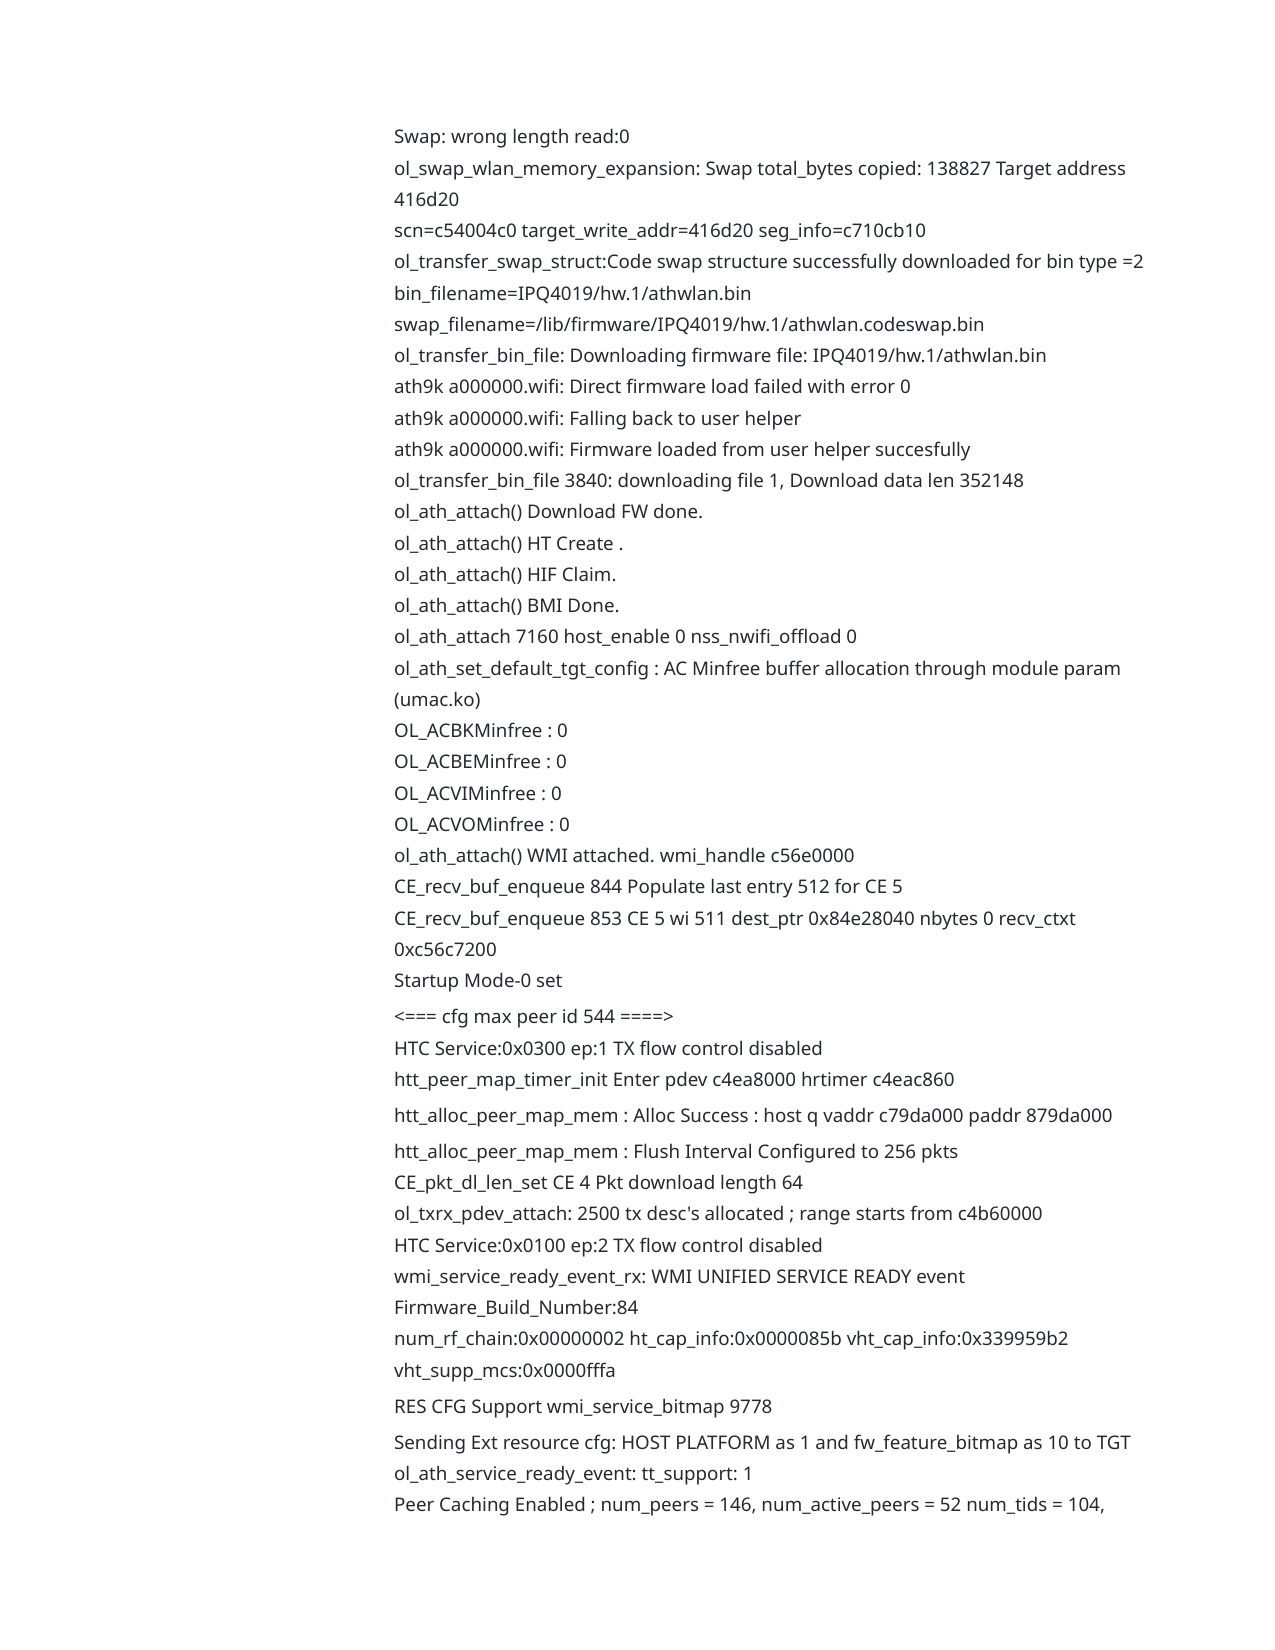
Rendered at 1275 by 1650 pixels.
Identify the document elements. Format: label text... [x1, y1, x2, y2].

table_cell [118, 1195, 394, 1226]
table_cell OL_ACVOMinfree : 0 [394, 806, 1157, 837]
table_cell HTC Service:0x0100 ep:2 TX flow control disabled [394, 1226, 1157, 1257]
table_cell Sending Ext resource cfg: HOST PLATFORM as 1 and fw_feature_bitmap as 10 to TGT [394, 1423, 1157, 1454]
table_cell ol_ath_attach() WMI attached. wmi_handle c56e0000 [394, 837, 1157, 868]
table_cell ath9k a000000.wifi: Firmware loaded from user helper succesfully [394, 431, 1157, 462]
table_cell [118, 899, 394, 962]
table_cell [118, 1060, 394, 1092]
table_cell [118, 212, 394, 243]
table_cell [394, 1383, 1157, 1387]
table_cell [118, 399, 394, 431]
table_cell [118, 868, 394, 899]
table_cell [394, 1128, 1157, 1132]
table_cell [118, 1029, 394, 1060]
table_cell [118, 556, 394, 587]
table_cell [118, 1226, 394, 1257]
table_cell ath9k a000000.wifi: Falling back to user helper [394, 399, 1157, 431]
table_cell Firmware_Build_Number:84 [394, 1289, 1157, 1320]
table_cell ol_ath_attach() HT Create . [394, 524, 1157, 556]
table_cell [118, 368, 394, 399]
table_cell htt_alloc_peer_map_mem : Flush Interval Configured to 256 pkts [394, 1133, 1157, 1164]
table_cell [118, 1320, 394, 1382]
table_cell [118, 1289, 394, 1320]
table_cell OL_ACBKMinfree : 0 [394, 712, 1157, 743]
table_cell [118, 806, 394, 837]
table_cell [118, 743, 394, 774]
table_cell [118, 993, 394, 998]
table_cell [118, 1092, 394, 1096]
table_cell ol_ath_attach 7160 host_enable 0 nss_nwifi_offload 0 [394, 618, 1157, 649]
table_cell [118, 1133, 394, 1164]
table_cell [118, 1486, 394, 1517]
table_cell OL_ACBEMinfree : 0 [394, 743, 1157, 774]
table_cell Peer Caching Enabled ; num_peers = 146, num_active_peers = 52 num_tids = 104, [394, 1486, 1157, 1517]
table_cell [394, 993, 1157, 998]
table_cell bin_filename=IPQ4019/hw.1/athwlan.bin swap_filename=/lib/firmware/IPQ4019/hw.1/athwlan.codeswap.bin [394, 274, 1157, 337]
table_cell [118, 618, 394, 649]
table_cell [118, 1455, 394, 1486]
table_cell [118, 462, 394, 493]
table_cell scn=c54004c0 target_write_addr=416d20 seg_info=c710cb10 [394, 212, 1157, 243]
table_cell [394, 1419, 1157, 1423]
table_cell [118, 998, 394, 1029]
table_cell CE_recv_buf_enqueue 844 Populate last entry 512 for CE 5 [394, 868, 1157, 899]
table_cell CE_recv_buf_enqueue 853 CE 5 wi 511 dest_ptr 0x84e28040 nbytes 0 recv_ctxt 0xc56c7200 [394, 899, 1157, 962]
table_cell ol_txrx_pdev_attach: 2500 tx desc's allocated ; range starts from c4b60000 [394, 1195, 1157, 1226]
table_cell [118, 1383, 394, 1387]
table_cell ol_swap_wlan_memory_expansion: Swap total_bytes copied: 138827 Target address 416d20 [394, 149, 1157, 212]
table_cell [118, 243, 394, 274]
table_cell CE_pkt_dl_len_set CE 4 Pkt download length 64 [394, 1164, 1157, 1195]
table_cell OL_ACVIMinfree : 0 [394, 774, 1157, 806]
table_cell ol_transfer_bin_file 3840: downloading file 1, Download data len 352148 [394, 462, 1157, 493]
table_cell ol_transfer_bin_file: Downloading firmware file: IPQ4019/hw.1/athwlan.bin [394, 337, 1157, 368]
table_cell ol_ath_service_ready_event: tt_support: 1 [394, 1455, 1157, 1486]
table_cell [118, 649, 394, 712]
table_cell HTC Service:0x0300 ep:1 TX flow control disabled [394, 1029, 1157, 1060]
table_cell [394, 1092, 1157, 1096]
table_cell [118, 1387, 394, 1418]
table_cell ol_transfer_swap_struct:Code swap structure successfully downloaded for bin type =2 [394, 243, 1157, 274]
table_cell wmi_service_ready_event_rx: WMI UNIFIED SERVICE READY event [394, 1258, 1157, 1289]
table_cell htt_alloc_peer_map_mem : Alloc Success : host q vaddr c79da000 paddr 879da000 [394, 1096, 1157, 1128]
table_cell ath9k a000000.wifi: Direct firmware load failed with error 0 [394, 368, 1157, 399]
table_cell [118, 1258, 394, 1289]
table_cell [118, 118, 394, 149]
table_cell [118, 587, 394, 618]
table_cell [118, 431, 394, 462]
table_cell [118, 149, 394, 212]
table_cell [118, 712, 394, 743]
table_cell [118, 1419, 394, 1423]
table_cell [118, 337, 394, 368]
table_cell [118, 1164, 394, 1195]
table_cell ol_ath_attach() BMI Done. [394, 587, 1157, 618]
table_cell [118, 1128, 394, 1132]
table_cell num_rf_chain:0x00000002 ht_cap_info:0x0000085b vht_cap_info:0x339959b2 vht_supp_mcs:0x0000fffa [394, 1320, 1157, 1382]
table_cell [118, 493, 394, 524]
table_cell Startup Mode-0 set [394, 962, 1157, 993]
table_cell [118, 1096, 394, 1128]
table_cell ol_ath_attach() HIF Claim. [394, 556, 1157, 587]
table_cell RES CFG Support wmi_service_bitmap 9778 [394, 1387, 1157, 1418]
table_cell [118, 962, 394, 993]
table_cell ol_ath_attach() Download FW done. [394, 493, 1157, 524]
table_cell [118, 837, 394, 868]
table_cell [118, 774, 394, 806]
table_cell ol_ath_set_default_tgt_config : AC Minfree buffer allocation through module param (umac.ko) [394, 649, 1157, 712]
table_cell [118, 524, 394, 556]
table_cell Swap: wrong length read:0 [394, 118, 1157, 149]
table_cell [118, 1423, 394, 1454]
table_cell [118, 274, 394, 337]
table_cell htt_peer_map_timer_init Enter pdev c4ea8000 hrtimer c4eac860 [394, 1060, 1157, 1092]
table_cell <=== cfg max peer id 544 ====> [394, 998, 1157, 1029]
